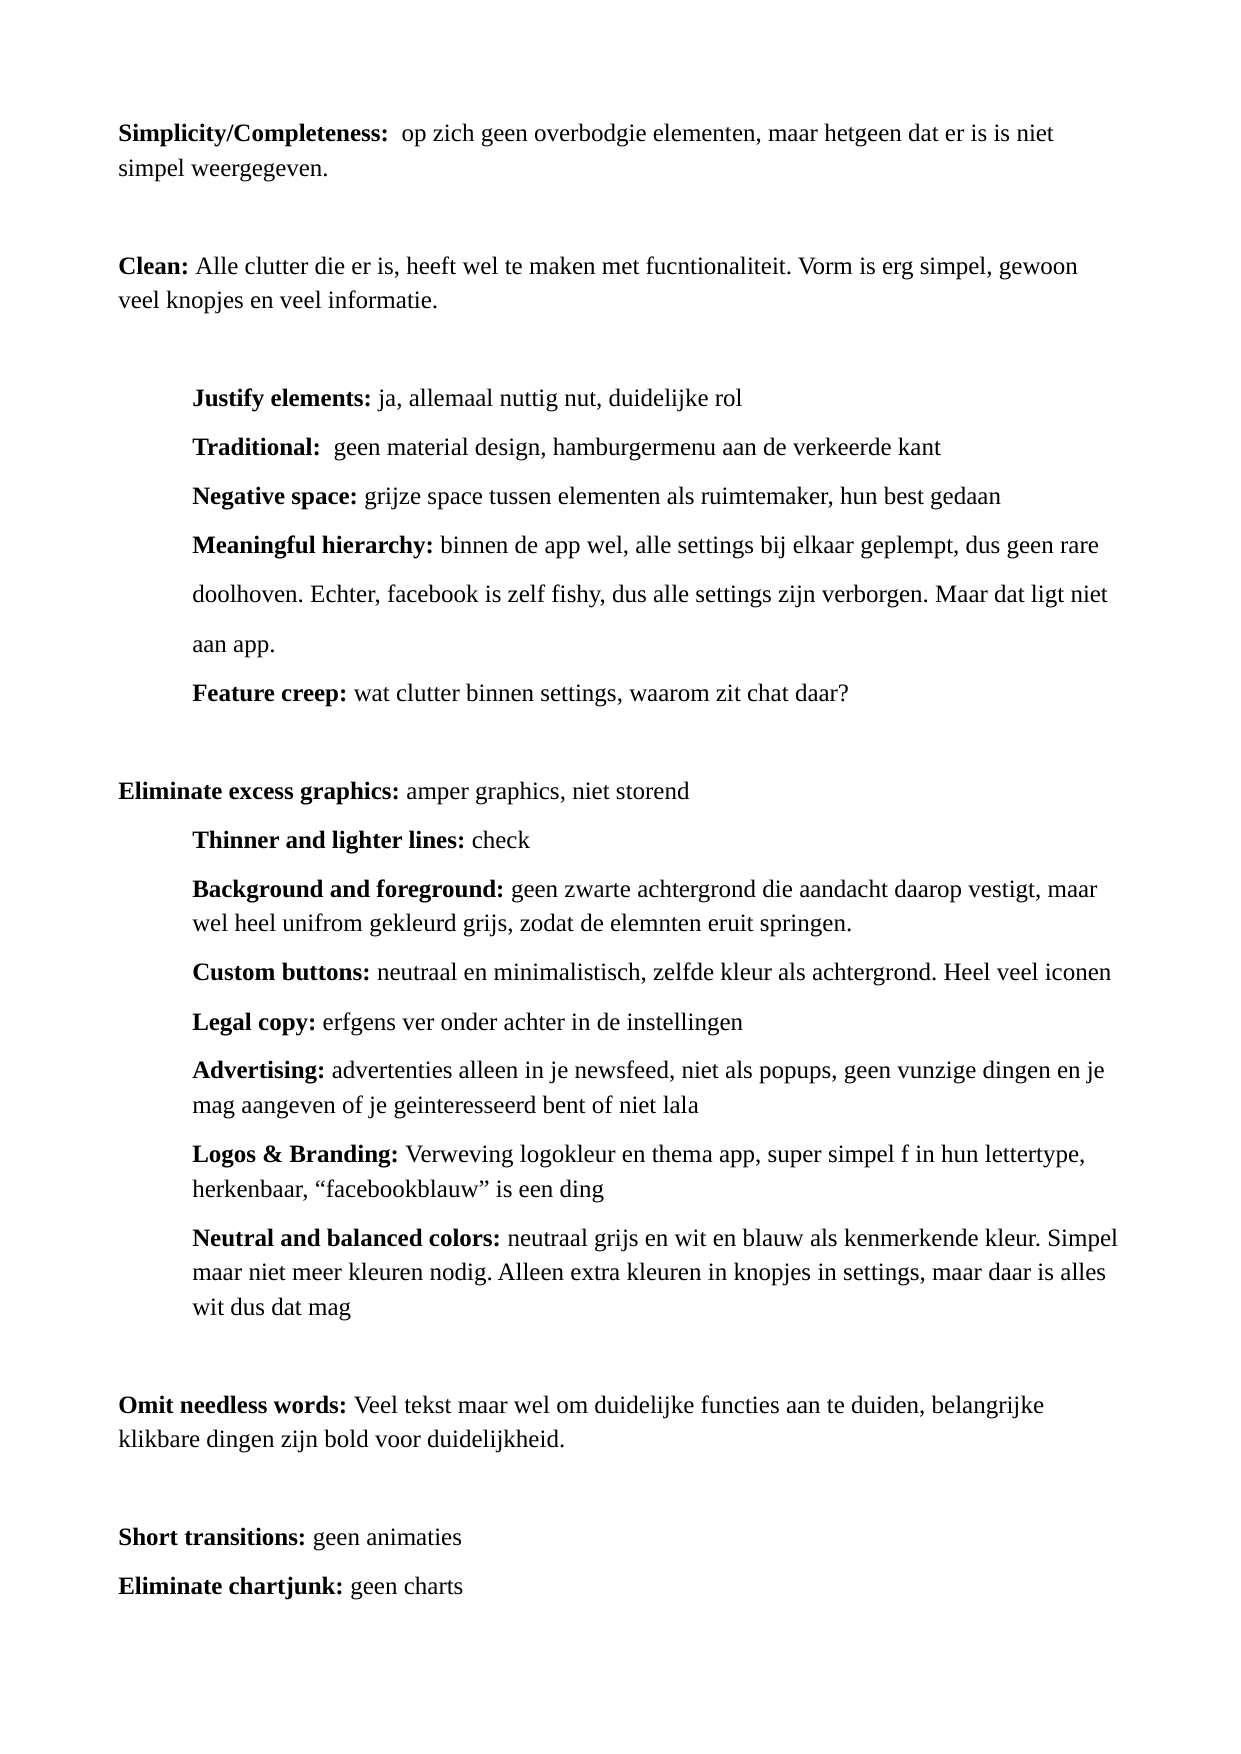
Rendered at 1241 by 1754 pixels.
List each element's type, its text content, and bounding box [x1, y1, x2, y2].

text Thinner and lighter lines: check [118, 825, 1122, 854]
text doolhoven. Echter, facebook is zelf fishy, dus alle settings zijn verborgen. Maar dat ligt niet [118, 579, 1122, 608]
text Feature creep: wat clutter binnen settings, waarom zit chat daar? [118, 678, 1122, 706]
text Short transitions: geen animaties [118, 1522, 1122, 1551]
text Simplicity/Completeness: op zich geen overbodgie elementen, maar hetgeen dat er is is niet simpel weergegeven. [118, 118, 1122, 181]
text Eliminate excess graphics: amper graphics, niet storend [118, 776, 1122, 804]
text Logos & Branding: Verweving logokleur en thema app, super simpel f in hun lettertype, herkenbaar, “facebookblauw” is een ding [118, 1139, 1122, 1202]
text Legal copy: erfgens ver onder achter in de instellingen [118, 1007, 1122, 1035]
text Advertising: advertenties alleen in je newsfeed, niet als popups, geen vunzige dingen en je mag aangeven of je geinteresseerd bent of niet lala [118, 1056, 1122, 1119]
text Custom buttons: neutraal en minimalistisch, zelfde kleur als achtergrond. Heel veel iconen [118, 957, 1122, 986]
text Traditional: geen material design, hamburgermenu aan de verkeerde kant [118, 432, 1122, 461]
text Justify elements: ja, allemaal nuttig nut, duidelijke rol [118, 383, 1122, 412]
text Eliminate chartjunk: geen charts [118, 1571, 1122, 1600]
text aan app. [118, 629, 1122, 657]
text Meaningful hierarchy: binnen de app wel, alle settings bij elkaar geplempt, dus geen rare [118, 531, 1122, 559]
text Background and foreground: geen zwarte achtergrond die aandacht daarop vestigt, maar wel heel unifrom gekleurd grijs, zodat de elemnten eruit springen. [118, 874, 1122, 937]
text Omit needless words: Veel tekst maar wel om duidelijke functies aan te duiden, belangrijke klikbare dingen zijn bold voor duidelijkheid. [118, 1390, 1122, 1453]
text Negative space: grijze space tussen elementen als ruimtemaker, hun best gedaan [118, 481, 1122, 510]
text Clean: Alle clutter die er is, heeft wel te maken met fucntionaliteit. Vorm is erg simpel, gewoon veel knopjes en veel informatie. [118, 251, 1122, 314]
text Neutral and balanced colors: neutraal grijs en wit en blauw als kenmerkende kleur. Simpel maar niet meer kleuren nodig. Alleen extra kleuren in knopjes in settings, maar daar is alles wit dus dat mag [118, 1223, 1122, 1320]
